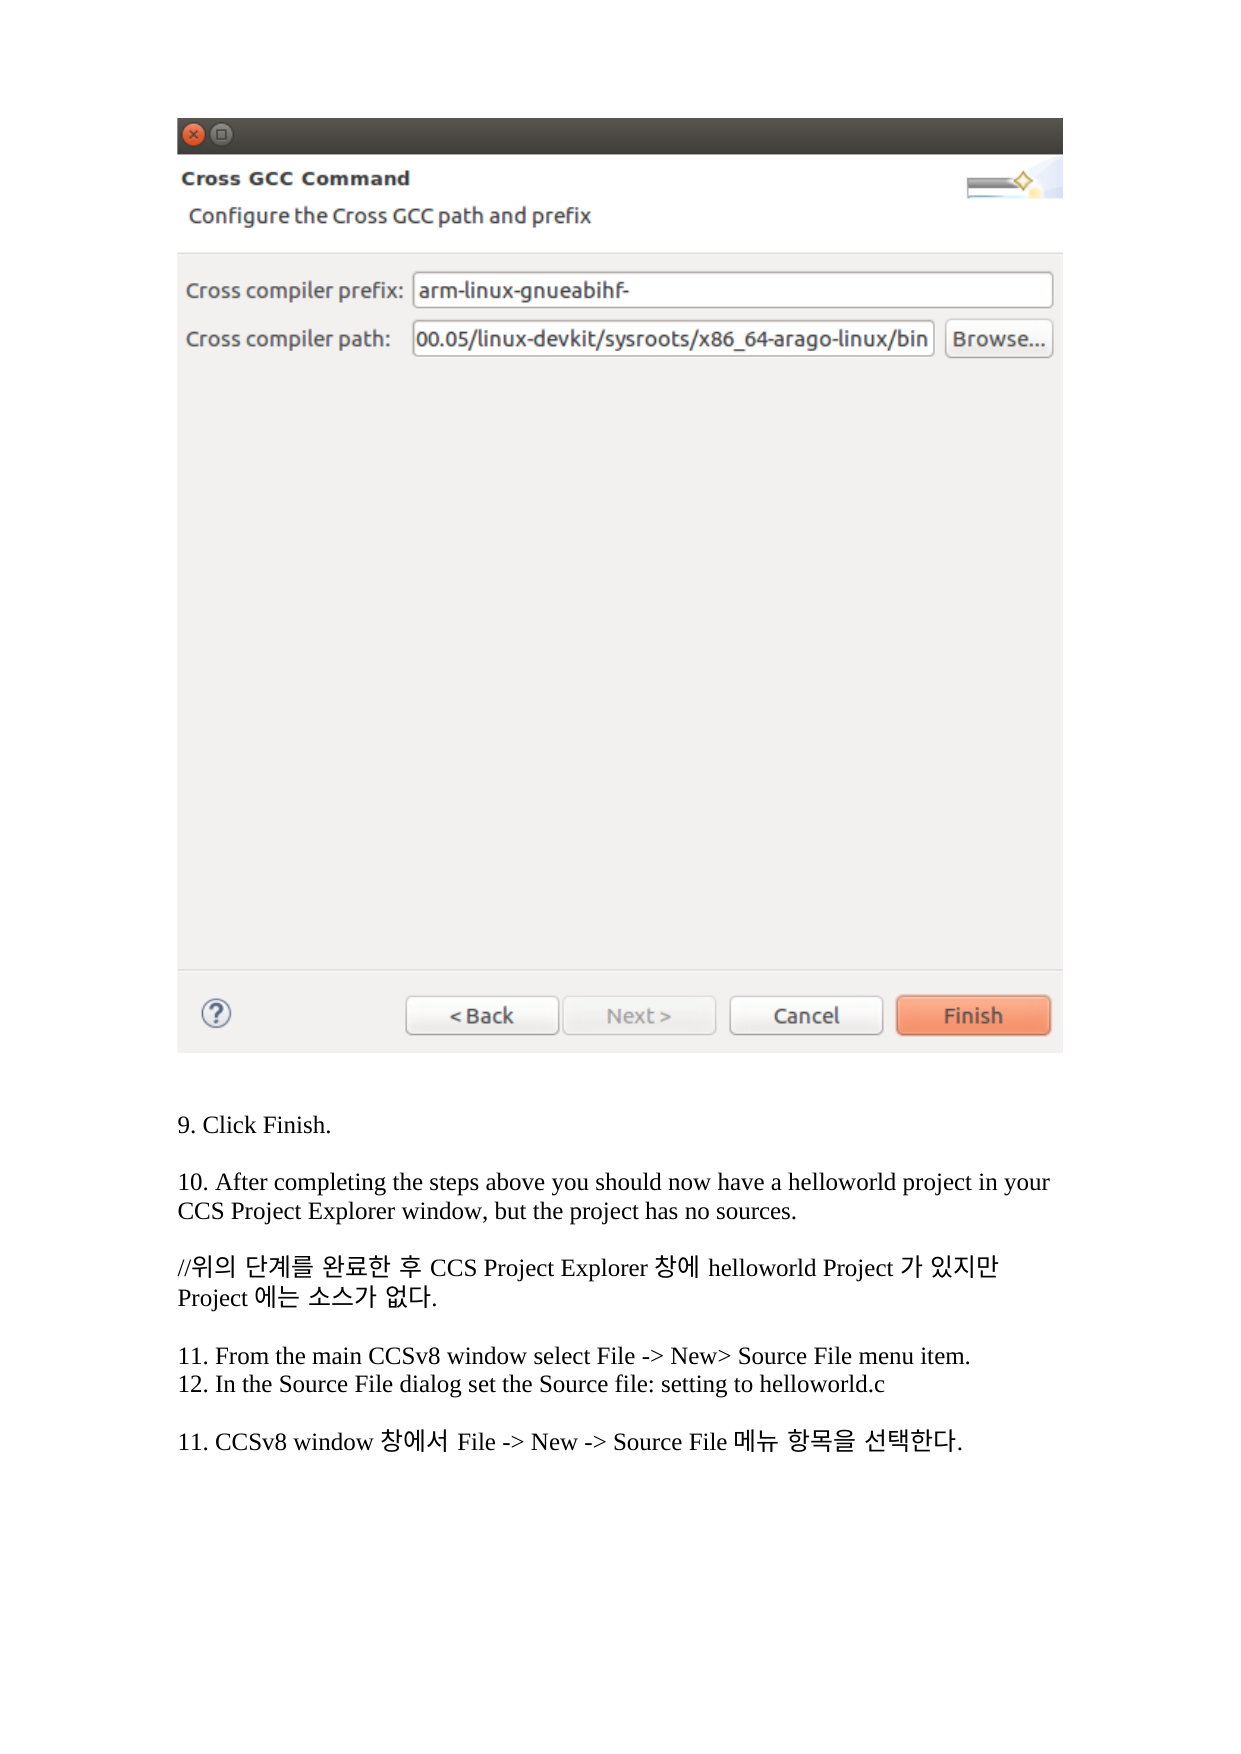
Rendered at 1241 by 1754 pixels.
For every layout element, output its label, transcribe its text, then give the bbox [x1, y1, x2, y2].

text 9. Click Finish. [177, 1110, 1063, 1138]
text 10. After completing the steps above you should now have a helloworld project in your CCS Project Explorer window, but the project has no sources. [177, 1167, 1063, 1225]
text 11. CCSv8 window 창에서 File -> New -> Source File 메뉴 항목을 선택한다. [177, 1427, 1063, 1456]
picture [177, 118, 1063, 1053]
text 12. In the Source File dialog set the Source file: setting to helloworld.c [177, 1369, 1063, 1398]
text //위의 단계를 완료한 후 CCS Project Explorer 창에 helloworld Project 가 있지만 Project 에는 소스가 없다. [177, 1253, 1063, 1312]
text 11. From the main CCSv8 window select File -> New> Source File menu item. [177, 1341, 1063, 1369]
